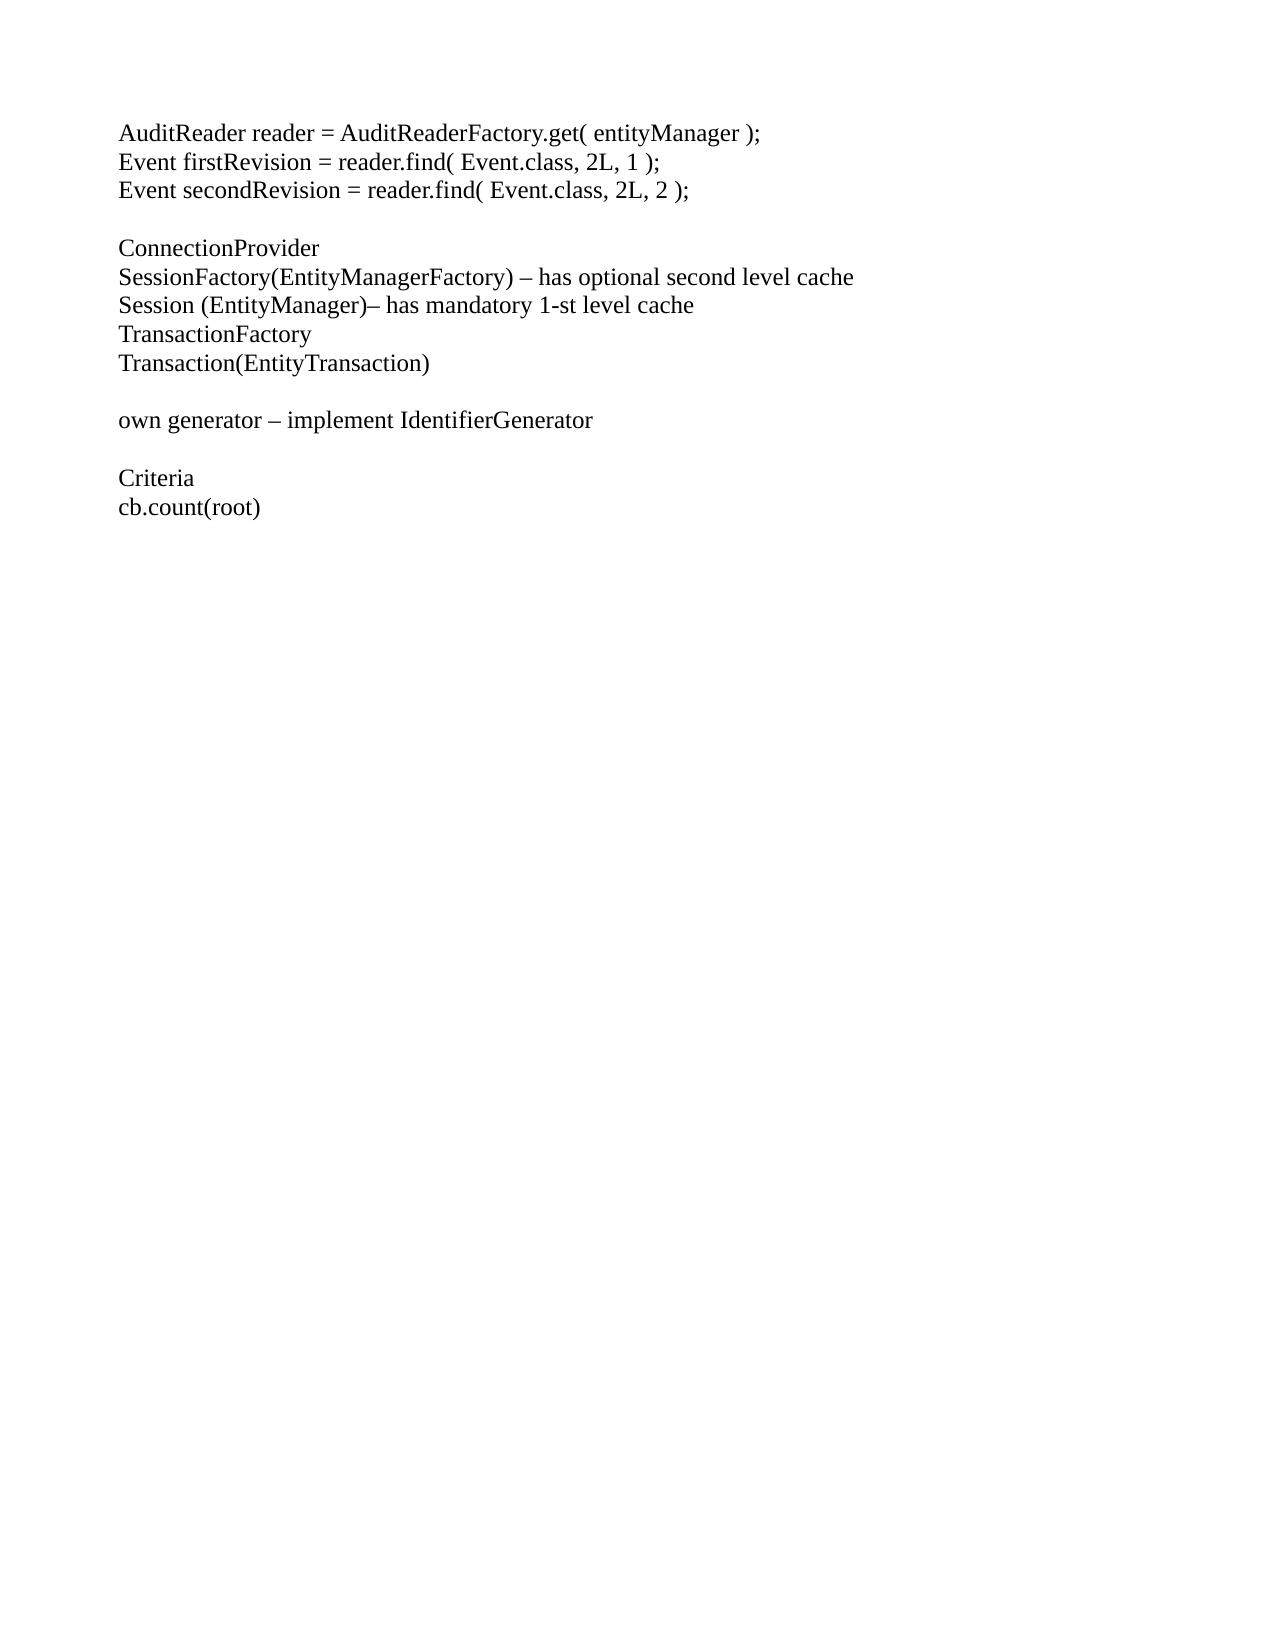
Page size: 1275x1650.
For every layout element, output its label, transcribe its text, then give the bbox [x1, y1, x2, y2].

text TransactionFactory [118, 319, 1157, 348]
text AuditReader reader = AuditReaderFactory.get( entityManager ); [118, 118, 1157, 147]
text SessionFactory(EntityManagerFactory) – has optional second level cache [118, 262, 1157, 291]
text Event secondRevision = reader.find( Event.class, 2L, 2 ); [118, 176, 1157, 204]
text ConnectionProvider [118, 233, 1157, 262]
text Transaction(EntityTransaction) [118, 348, 1157, 377]
text Session (EntityManager)– has mandatory 1-st level cache [118, 291, 1157, 319]
text own generator – implement IdentifierGenerator [118, 406, 1157, 434]
text Event firstRevision = reader.find( Event.class, 2L, 1 ); [118, 147, 1157, 176]
text cb.count(root) [118, 492, 1157, 521]
text Criteria [118, 463, 1157, 492]
